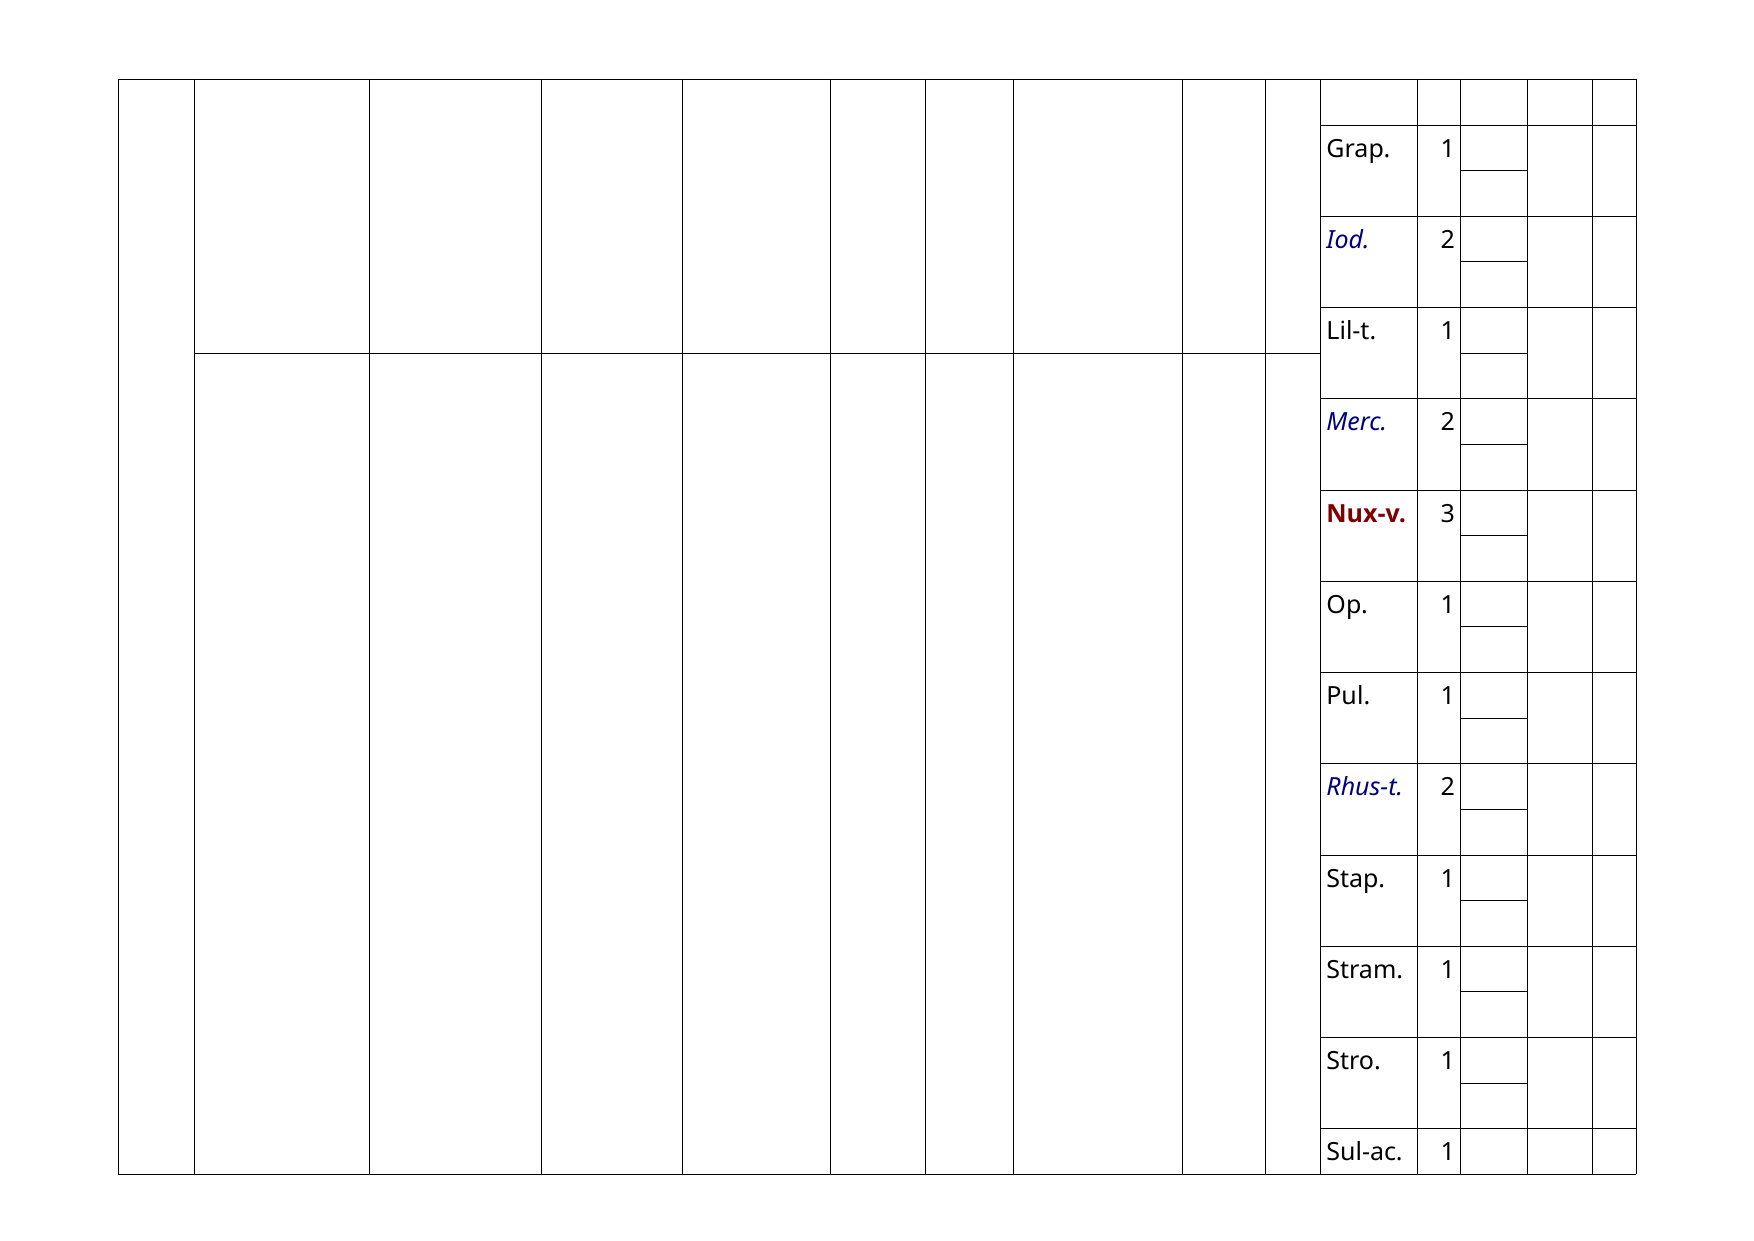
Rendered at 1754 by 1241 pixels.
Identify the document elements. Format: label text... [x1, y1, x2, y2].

table_cell [1593, 399, 1636, 489]
table_cell Iod. [1321, 217, 1417, 307]
table_cell [1461, 308, 1527, 353]
table_cell [1461, 399, 1527, 444]
table_cell [1461, 536, 1527, 581]
table_cell [1266, 80, 1320, 353]
table_cell 1 [1418, 947, 1460, 1037]
table_cell [1461, 354, 1527, 398]
table_cell [1461, 1084, 1527, 1128]
table_cell Pul. [1321, 673, 1417, 763]
table_cell [1461, 856, 1527, 900]
table_cell [542, 354, 682, 1174]
table_cell [195, 354, 369, 1174]
table_cell 2 [1418, 399, 1460, 489]
table_cell [1461, 719, 1527, 763]
table_cell [370, 354, 541, 1174]
table_cell Grap. [1321, 126, 1417, 216]
table_cell [195, 80, 369, 353]
table_cell [1528, 856, 1592, 946]
table_cell [1528, 399, 1592, 489]
table_cell [1183, 80, 1265, 353]
table_cell [1461, 1129, 1527, 1174]
table_cell [1593, 856, 1636, 946]
table_cell 2 [1418, 764, 1460, 854]
table_cell [1528, 582, 1592, 672]
table_cell [1461, 582, 1527, 626]
table_cell [1593, 491, 1636, 581]
table_cell [119, 80, 194, 1174]
table_cell 2 [1418, 217, 1460, 307]
table_cell [1593, 1129, 1636, 1174]
table_cell [926, 80, 1013, 353]
table_cell [683, 354, 830, 1174]
table_cell [1461, 171, 1527, 216]
table_cell [1528, 491, 1592, 581]
table_cell Stram. [1321, 947, 1417, 1037]
table_cell [1418, 80, 1460, 124]
table_cell [1321, 80, 1417, 124]
table_cell [1593, 308, 1636, 398]
table_cell [1014, 80, 1182, 353]
table_cell [1461, 764, 1527, 809]
table_cell 1 [1418, 1129, 1460, 1174]
table_cell [1593, 582, 1636, 672]
table_cell [1266, 354, 1320, 1174]
table_cell [1593, 217, 1636, 307]
table_cell [1528, 673, 1592, 763]
table_cell [1593, 1038, 1636, 1128]
table_cell [1014, 354, 1182, 1174]
table_cell [542, 80, 682, 353]
table_cell Op. [1321, 582, 1417, 672]
table_cell [1461, 1038, 1527, 1083]
table_cell [1528, 1129, 1592, 1174]
table_cell [831, 80, 925, 353]
table_cell [1461, 673, 1527, 718]
table_cell [1528, 308, 1592, 398]
table_cell [1528, 1038, 1592, 1128]
table_cell [1528, 126, 1592, 216]
table_cell [926, 354, 1013, 1174]
table_cell 1 [1418, 673, 1460, 763]
table_cell [1461, 627, 1527, 672]
table_cell 1 [1418, 1038, 1460, 1128]
table_cell Stap. [1321, 856, 1417, 946]
table_cell [1461, 810, 1527, 854]
table_cell [1461, 445, 1527, 489]
table_cell [1461, 947, 1527, 991]
table_cell 1 [1418, 308, 1460, 398]
table_cell 1 [1418, 856, 1460, 946]
table_cell [1461, 901, 1527, 946]
table_cell [1183, 354, 1265, 1174]
table_cell [1461, 126, 1527, 170]
table_cell [1461, 80, 1527, 124]
table_cell [1593, 947, 1636, 1037]
table_cell [1528, 217, 1592, 307]
table_cell [1593, 764, 1636, 854]
table_cell Sul-ac. [1321, 1129, 1417, 1174]
table_cell Stro. [1321, 1038, 1417, 1128]
table_cell [1461, 992, 1527, 1037]
table_cell Lil-t. [1321, 308, 1417, 398]
table_cell [1461, 217, 1527, 261]
table_cell [1593, 80, 1636, 124]
table_cell [1461, 262, 1527, 307]
table_cell 1 [1418, 126, 1460, 216]
table_cell [1593, 126, 1636, 216]
table_cell 1 [1418, 582, 1460, 672]
table_cell [370, 80, 541, 353]
table_cell [1528, 947, 1592, 1037]
table_cell [831, 354, 925, 1174]
table_cell [1593, 673, 1636, 763]
table_cell [1528, 80, 1592, 124]
table_cell [1461, 491, 1527, 535]
table_cell Nux-v. [1321, 491, 1417, 581]
table_cell [683, 80, 830, 353]
table_cell [1528, 764, 1592, 854]
table_cell Rhus-t. [1321, 764, 1417, 854]
table_cell 3 [1418, 491, 1460, 581]
table_cell Merc. [1321, 399, 1417, 489]
